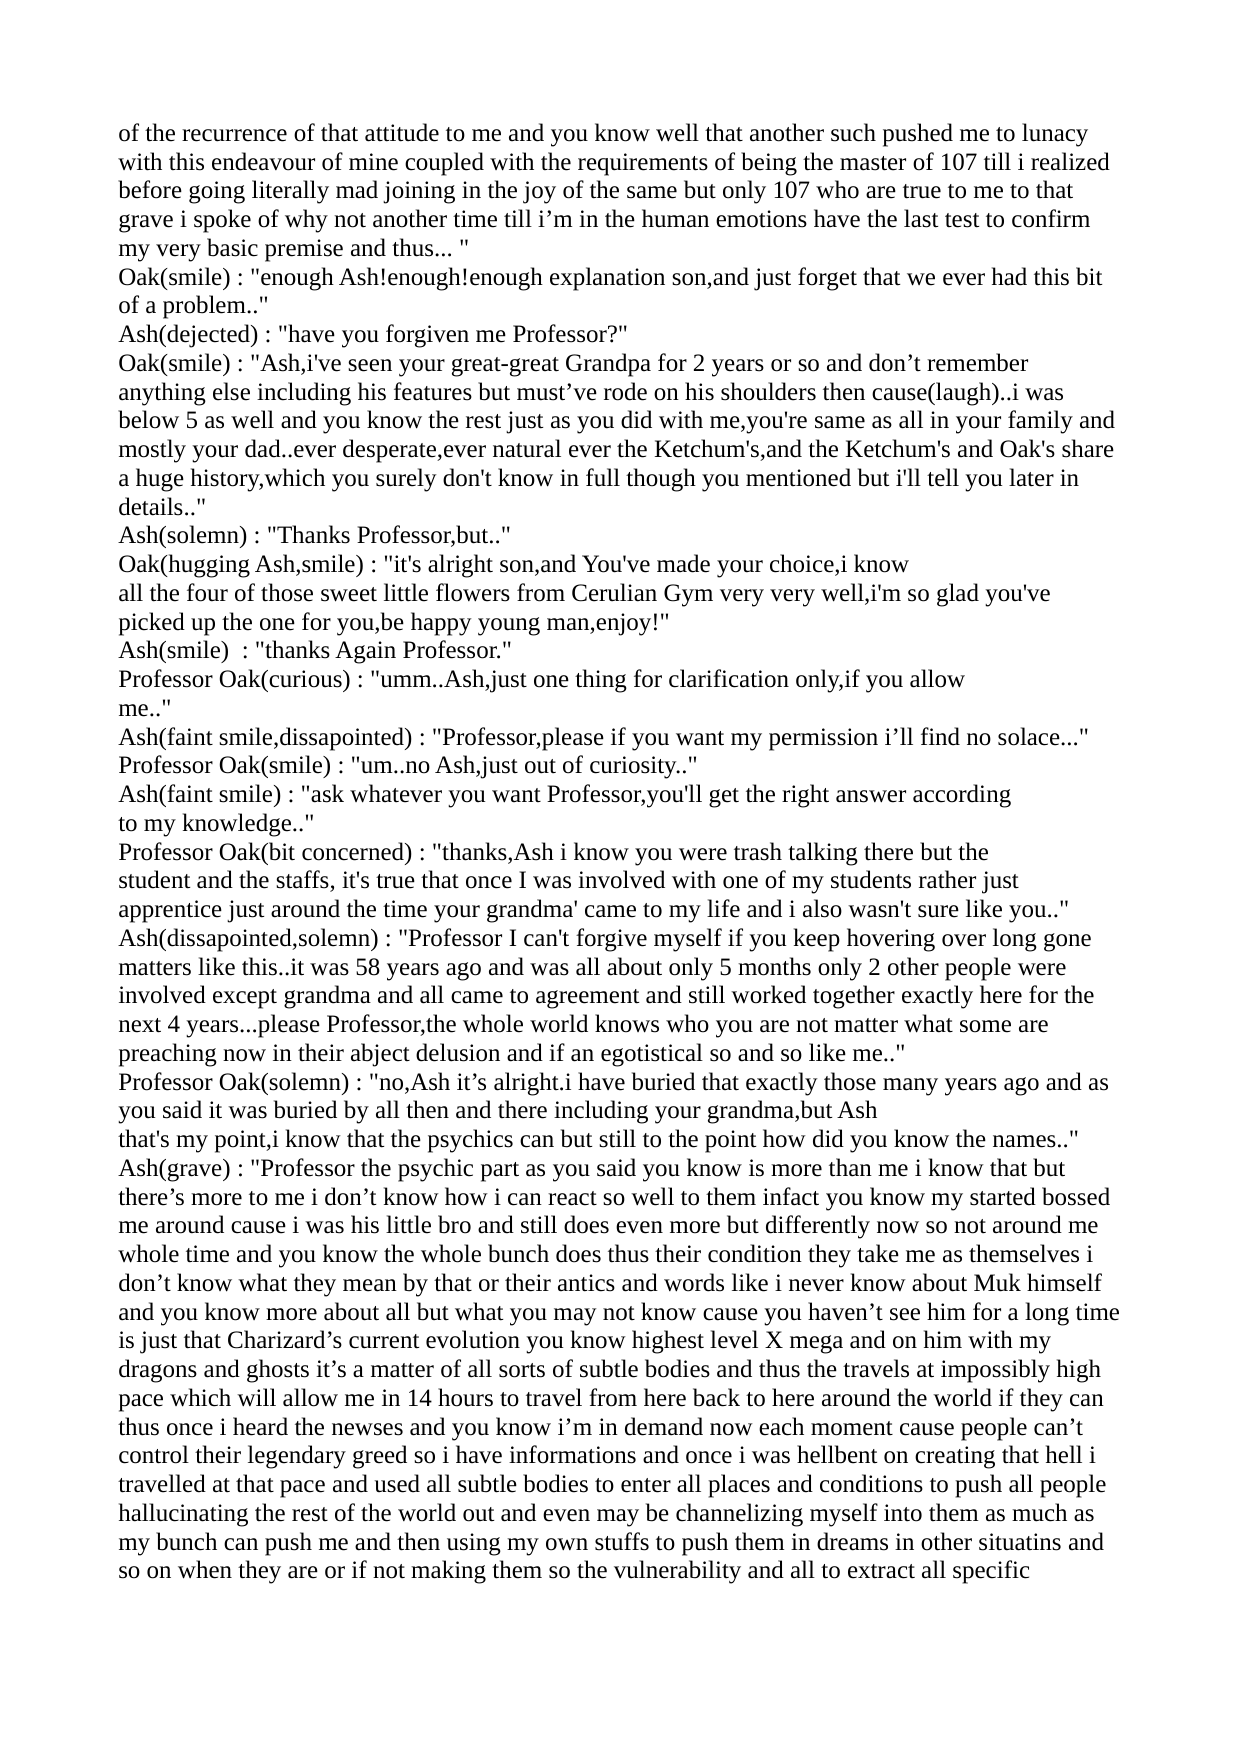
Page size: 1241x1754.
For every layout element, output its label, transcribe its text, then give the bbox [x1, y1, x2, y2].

text Professor Oak(curious) : "umm..Ash,just one thing for clarification only,if you allow [118, 664, 1122, 693]
text Ash(grave) : "Professor the psychic part as you said you know is more than me i know that but there’s more to me i don’t know how i can react so well to them infact you know my started bossed me around cause i was his little bro and still does even more but differently now so not around me whole time and you know the whole bunch does thus their condition they take me as themselves i don’t know what they mean by that or their antics and words like i never know about Muk himself and you know more about all but what you may not know cause you haven’t see him for a long time is just that Charizard’s current evolution you know highest level X mega and on him with my dragons and ghosts it’s a matter of all sorts of subtle bodies and thus the travels at impossibly high pace which will allow me in 14 hours to travel from here back to here around the world if they can thus once i heard the newses and you know i’m in demand now each moment cause people can’t control their legendary greed so i have informations and once i was hellbent on creating that hell i travelled at that pace and used all subtle bodies to enter all places and conditions to push all people hallucinating the rest of the world out and even may be channelizing myself into them as much as my bunch can push me and then using my own stuffs to push them in dreams in other situatins and so on when they are or if not making them so the vulnerability and all to extract all specific [118, 1153, 1122, 1584]
text Oak(smile) : "Ash,i've seen your great-great Grandpa for 2 years or so and don’t remember anything else including his features but must’ve rode on his shoulders then cause(laugh)..i was below 5 as well and you know the rest just as you did with me,you're same as all in your family and mostly your dad..ever desperate,ever natural ever the Ketchum's,and the Ketchum's and Oak's share a huge history,which you surely don't know in full though you mentioned but i'll tell you later in details.." [118, 348, 1122, 521]
text Oak(smile) : "enough Ash!enough!enough explanation son,and just forget that we ever had this bit of a problem.." [118, 262, 1122, 319]
text Oak(hugging Ash,smile) : "it's alright son,and You've made your choice,i know [118, 549, 1122, 578]
text me.." [118, 693, 1122, 722]
text Ash(dejected) : "have you forgiven me Professor?" [118, 319, 1122, 348]
text matters like this..it was 58 years ago and was all about only 5 months only 2 other people were involved except grandma and all came to agreement and still worked together exactly here for the next 4 years...please Professor,the whole world knows who you are not matter what some are preaching now in their abject delusion and if an egotistical so and so like me.." [118, 952, 1122, 1067]
text Professor Oak(solemn) : "no,Ash it’s alright.i have buried that exactly those many years ago and as you said it was buried by all then and there including your grandma,but Ash [118, 1067, 1122, 1124]
text student and the staffs, it's true that once I was involved with one of my students rather just apprentice just around the time your grandma' came to my life and i also wasn't sure like you.." [118, 866, 1122, 923]
text Ash(dissapointed,solemn) : "Professor I can't forgive myself if you keep hovering over long gone [118, 923, 1122, 952]
text Professor Oak(bit concerned) : "thanks,Ash i know you were trash talking there but the [118, 837, 1122, 866]
text of the recurrence of that attitude to me and you know well that another such pushed me to lunacy with this endeavour of mine coupled with the requirements of being the master of 107 till i realized before going literally mad joining in the joy of the same but only 107 who are true to me to that grave i spoke of why not another time till i’m in the human emotions have the last test to confirm my very basic premise and thus... " [118, 118, 1122, 262]
text that's my point,i know that the psychics can but still to the point how did you know the names.." [118, 1124, 1122, 1153]
text Professor Oak(smile) : "um..no Ash,just out of curiosity.." [118, 751, 1122, 779]
text all the four of those sweet little flowers from Cerulian Gym very very well,i'm so glad you've picked up the one for you,be happy young man,enjoy!" [118, 578, 1122, 636]
text to my knowledge.." [118, 808, 1122, 837]
text Ash(faint smile,dissapointed) : "Professor,please if you want my permission i’ll find no solace..." [118, 722, 1122, 751]
text Ash(faint smile) : "ask whatever you want Professor,you'll get the right answer according [118, 779, 1122, 808]
text Ash(solemn) : "Thanks Professor,but.." [118, 521, 1122, 549]
text Ash(smile) : "thanks Again Professor." [118, 636, 1122, 664]
